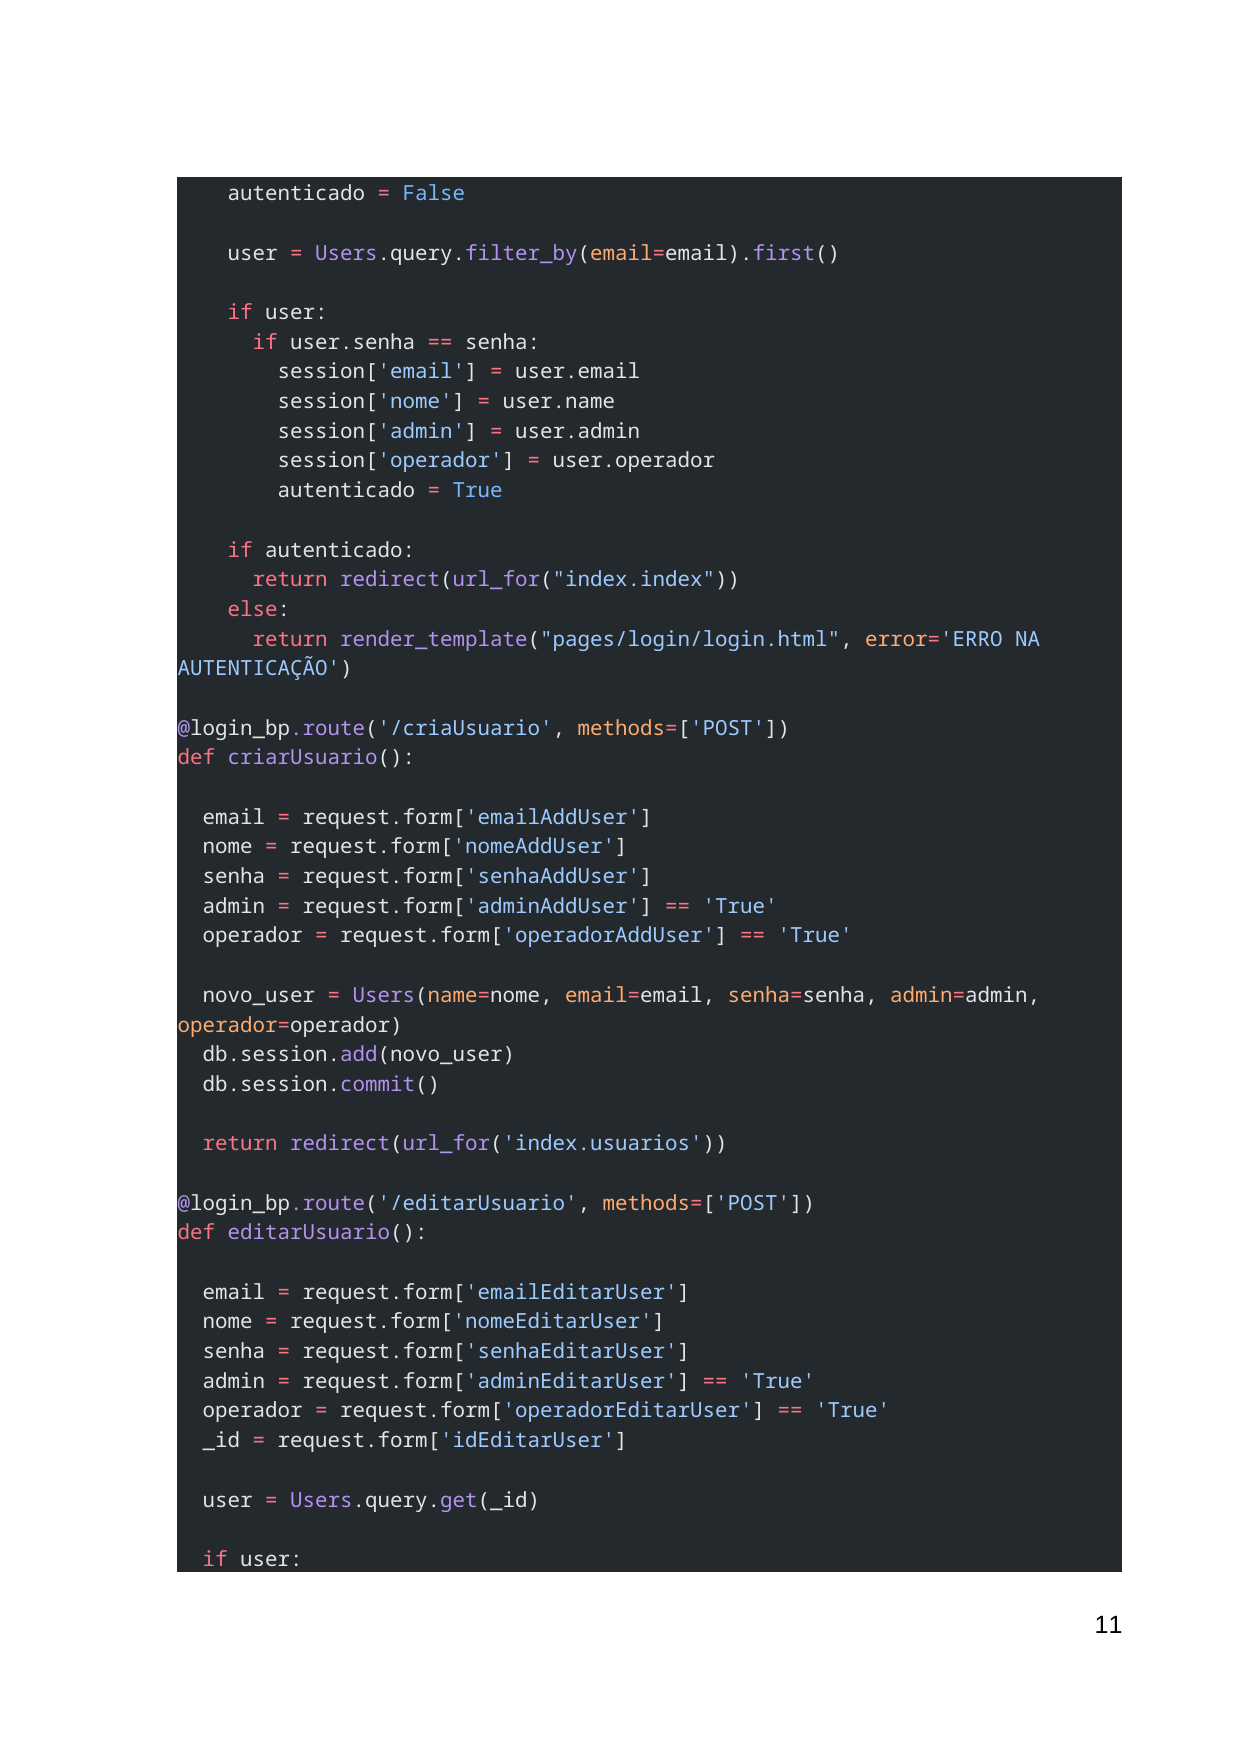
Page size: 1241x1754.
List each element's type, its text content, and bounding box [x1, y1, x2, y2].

text session['operador'] = user.operador [177, 444, 1122, 474]
text return render_template("pages/login/login.html", error='ERRO NA AUTENTICAÇÃO') [177, 622, 1122, 682]
text autenticado = False [177, 177, 1122, 207]
text operador = request.form['operadorAddUser'] == 'True' [177, 919, 1122, 949]
text session['admin'] = user.admin [177, 415, 1122, 444]
text admin = request.form['adminEditarUser'] == 'True' [177, 1365, 1122, 1394]
text admin = request.form['adminAddUser'] == 'True' [177, 890, 1122, 919]
text session['email'] = user.email [177, 355, 1122, 385]
text _id = request.form['idEditarUser'] [177, 1424, 1122, 1454]
text def editarUsuario(): [177, 1216, 1122, 1246]
text if user.senha == senha: [177, 326, 1122, 355]
text senha = request.form['senhaAddUser'] [177, 860, 1122, 890]
text email = request.form['emailAddUser'] [177, 801, 1122, 830]
text if user: [177, 1543, 1122, 1572]
text operador = request.form['operadorEditarUser'] == 'True' [177, 1394, 1122, 1424]
text def criarUsuario(): [177, 741, 1122, 771]
text nome = request.form['nomeAddUser'] [177, 830, 1122, 860]
text return redirect(url_for("index.index")) [177, 563, 1122, 593]
text @login_bp.route('/editarUsuario', methods=['POST']) [177, 1187, 1122, 1216]
text session['nome'] = user.name [177, 385, 1122, 415]
text else: [177, 593, 1122, 622]
text db.session.commit() [177, 1068, 1122, 1097]
text if autenticado: [177, 533, 1122, 563]
text user = Users.query.get(_id) [177, 1483, 1122, 1513]
text autenticado = True [177, 474, 1122, 504]
text return redirect(url_for('index.usuarios')) [177, 1127, 1122, 1157]
text novo_user = Users(name=nome, email=email, senha=senha, admin=admin, operador=operador) [177, 979, 1122, 1038]
text db.session.add(novo_user) [177, 1038, 1122, 1068]
text @login_bp.route('/criaUsuario', methods=['POST']) [177, 712, 1122, 741]
text nome = request.form['nomeEditarUser'] [177, 1305, 1122, 1335]
text senha = request.form['senhaEditarUser'] [177, 1335, 1122, 1365]
text if user: [177, 296, 1122, 326]
text email = request.form['emailEditarUser'] [177, 1276, 1122, 1305]
text user = Users.query.filter_by(email=email).first() [177, 237, 1122, 266]
